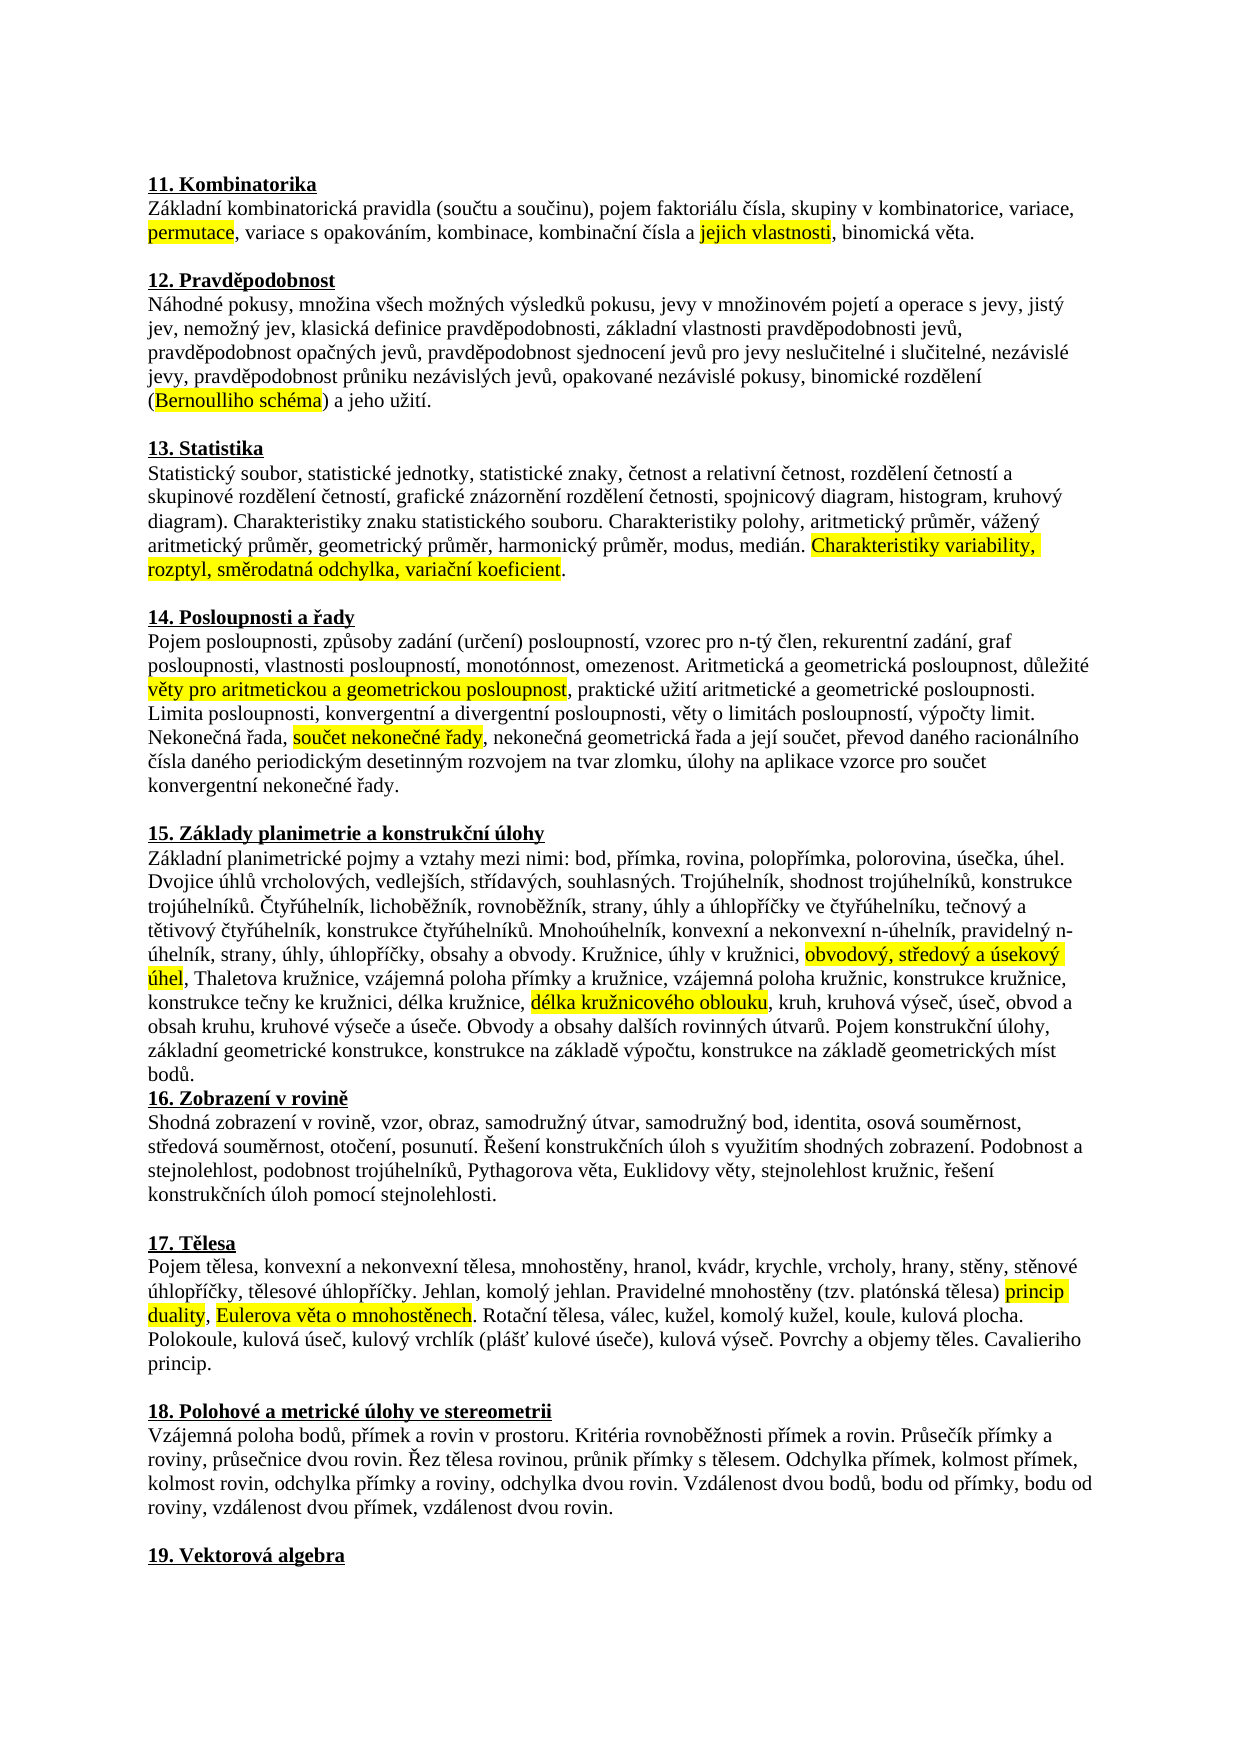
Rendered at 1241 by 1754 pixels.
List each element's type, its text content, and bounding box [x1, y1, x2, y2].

text 14. Posloupnosti a řady [148, 605, 1093, 629]
text 12. Pravděpodobnost [148, 268, 1093, 292]
text 17. Tělesa [148, 1230, 1093, 1254]
text Náhodné pokusy, množina všech možných výsledků pokusu, jevy v množinovém pojetí a operace s jevy, jistý jev, nemožný jev, klasická definice pravděpodobnosti, základní vlastnosti pravděpodobnosti jevů, pravděpodobnost opačných jevů, pravděpodobnost sjednocení jevů pro jevy neslučitelné i slučitelné, nezávislé jevy, pravděpodobnost průniku nezávislých jevů, opakované nezávislé pokusy, binomické rozdělení (Bernoulliho schéma) a jeho užití. [148, 292, 1093, 412]
text 18. Polohové a metrické úlohy ve stereometrii [148, 1399, 1093, 1423]
text 15. Základy planimetrie a konstrukční úlohy [148, 821, 1093, 845]
text Shodná zobrazení v rovině, vzor, obraz, samodružný útvar, samodružný bod, identita, osová souměrnost, středová souměrnost, otočení, posunutí. Řešení konstrukčních úloh s využitím shodných zobrazení. Podobnost a stejnolehlost, podobnost trojúhelníků, Pythagorova věta, Euklidovy věty, stejnolehlost kružnic, řešení konstrukčních úloh pomocí stejnolehlosti. [148, 1110, 1093, 1206]
text 13. Statistika [148, 436, 1093, 460]
text Základní kombinatorická pravidla (součtu a součinu), pojem faktoriálu čísla, skupiny v kombinatorice, variace, permutace, variace s opakováním, kombinace, kombinační čísla a jejich vlastnosti, binomická věta. [148, 196, 1093, 244]
text Vzájemná poloha bodů, přímek a rovin v prostoru. Kritéria rovnoběžnosti přímek a rovin. Průsečík přímky a roviny, průsečnice dvou rovin. Řez tělesa rovinou, průnik přímky s tělesem. Odchylka přímek, kolmost přímek, kolmost rovin, odchylka přímky a roviny, odchylka dvou rovin. Vzdálenost dvou bodů, bodu od přímky, bodu od roviny, vzdálenost dvou přímek, vzdálenost dvou rovin. [148, 1423, 1093, 1519]
text 19. Vektorová algebra [148, 1543, 1093, 1567]
text Statistický soubor, statistické jednotky, statistické znaky, četnost a relativní četnost, rozdělení četností a skupinové rozdělení četností, grafické znázornění rozdělení četnosti, spojnicový diagram, histogram, kruhový diagram). Charakteristiky znaku statistického souboru. Charakteristiky polohy, aritmetický průměr, vážený aritmetický průměr, geometrický průměr, harmonický průměr, modus, medián. Charakteristiky variability, rozptyl, směrodatná odchylka, variační koeficient. [148, 460, 1093, 581]
text 16. Zobrazení v rovině [148, 1086, 1093, 1110]
text 11. Kombinatorika [148, 172, 1093, 196]
text Pojem posloupnosti, způsoby zadání (určení) posloupností, vzorec pro n-tý člen, rekurentní zadání, graf posloupnosti, vlastnosti posloupností, monotónnost, omezenost. Aritmetická a geometrická posloupnost, důležité věty pro aritmetickou a geometrickou posloupnost, praktické užití aritmetické a geometrické posloupnosti. Limita posloupnosti, konvergentní a divergentní posloupnosti, věty o limitách posloupností, výpočty limit. Nekonečná řada, součet nekonečné řady, nekonečná geometrická řada a její součet, převod daného racionálního čísla daného periodickým desetinným rozvojem na tvar zlomku, úlohy na aplikace vzorce pro součet konvergentní nekonečné řady. [148, 629, 1093, 797]
text Pojem tělesa, konvexní a nekonvexní tělesa, mnohostěny, hranol, kvádr, krychle, vrcholy, hrany, stěny, stěnové úhlopříčky, tělesové úhlopříčky. Jehlan, komolý jehlan. Pravidelné mnohostěny (tzv. platónská tělesa) princip duality, Eulerova věta o mnohostěnech. Rotační tělesa, válec, kužel, komolý kužel, koule, kulová plocha. Polokoule, kulová úseč, kulový vrchlík (plášť kulové úseče), kulová výseč. Povrchy a objemy těles. Cavalieriho princip. [148, 1254, 1093, 1375]
text Základní planimetrické pojmy a vztahy mezi nimi: bod, přímka, rovina, polopřímka, polorovina, úsečka, úhel. Dvojice úhlů vrcholových, vedlejších, střídavých, souhlasných. Trojúhelník, shodnost trojúhelníků, konstrukce trojúhelníků. Čtyřúhelník, lichoběžník, rovnoběžník, strany, úhly a úhlopříčky ve čtyřúhelníku, tečnový a tětivový čtyřúhelník, konstrukce čtyřúhelníků. Mnohoúhelník, konvexní a nekonvexní n-úhelník, pravidelný n-úhelník, strany, úhly, úhlopříčky, obsahy a obvody. Kružnice, úhly v kružnici, obvodový, středový a úsekový úhel, Thaletova kružnice, vzájemná poloha přímky a kružnice, vzájemná poloha kružnic, konstrukce kružnice, konstrukce tečny ke kružnici, délka kružnice, délka kružnicového oblouku, kruh, kruhová výseč, úseč, obvod a obsah kruhu, kruhové výseče a úseče. Obvody a obsahy dalších rovinných útvarů. Pojem konstrukční úlohy, základní geometrické konstrukce, konstrukce na základě výpočtu, konstrukce na základě geometrických míst bodů. [148, 845, 1093, 1086]
